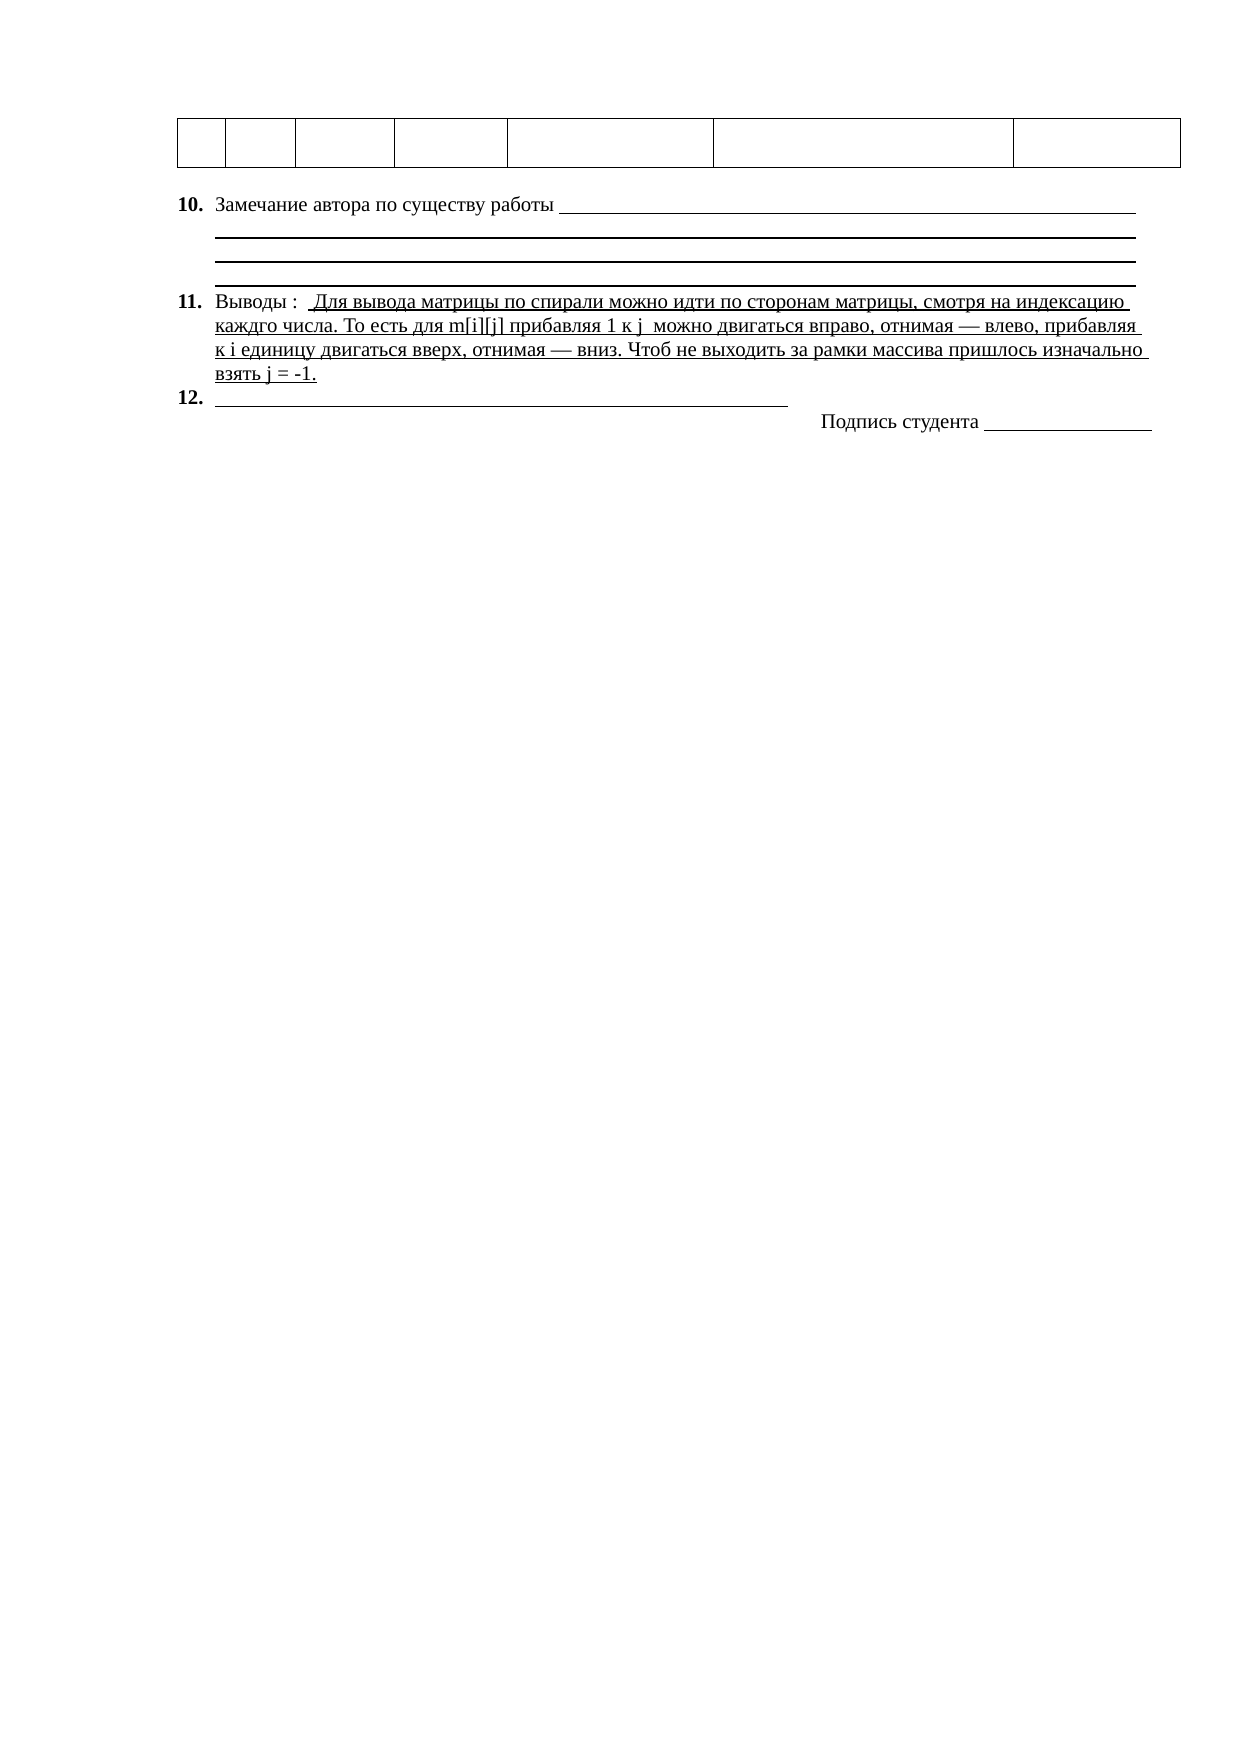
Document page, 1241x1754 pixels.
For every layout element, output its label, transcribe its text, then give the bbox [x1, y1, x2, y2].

table_cell [508, 119, 713, 167]
table_cell [226, 119, 295, 167]
table_cell [178, 119, 225, 167]
text Подпись студента [215, 409, 1152, 433]
table_cell [395, 119, 507, 167]
list Замечание автора по существу работы [177, 192, 1152, 289]
table_cell [714, 119, 1013, 167]
table_cell [1014, 119, 1180, 167]
list Выводы : Для вывода матрицы по спирали можно идти по сторонам матрицы, смотря на индексацию каждго числа. То есть для m[i][j] прибавляя 1 к j можно двигаться вправо, отнимая — влево, прибавляя к i единицу двигаться вверх, отнимая — вниз. Чтоб не выходить за рамки массива пришлось изначально взять j = -1. [177, 289, 1152, 385]
table_cell [296, 119, 394, 167]
